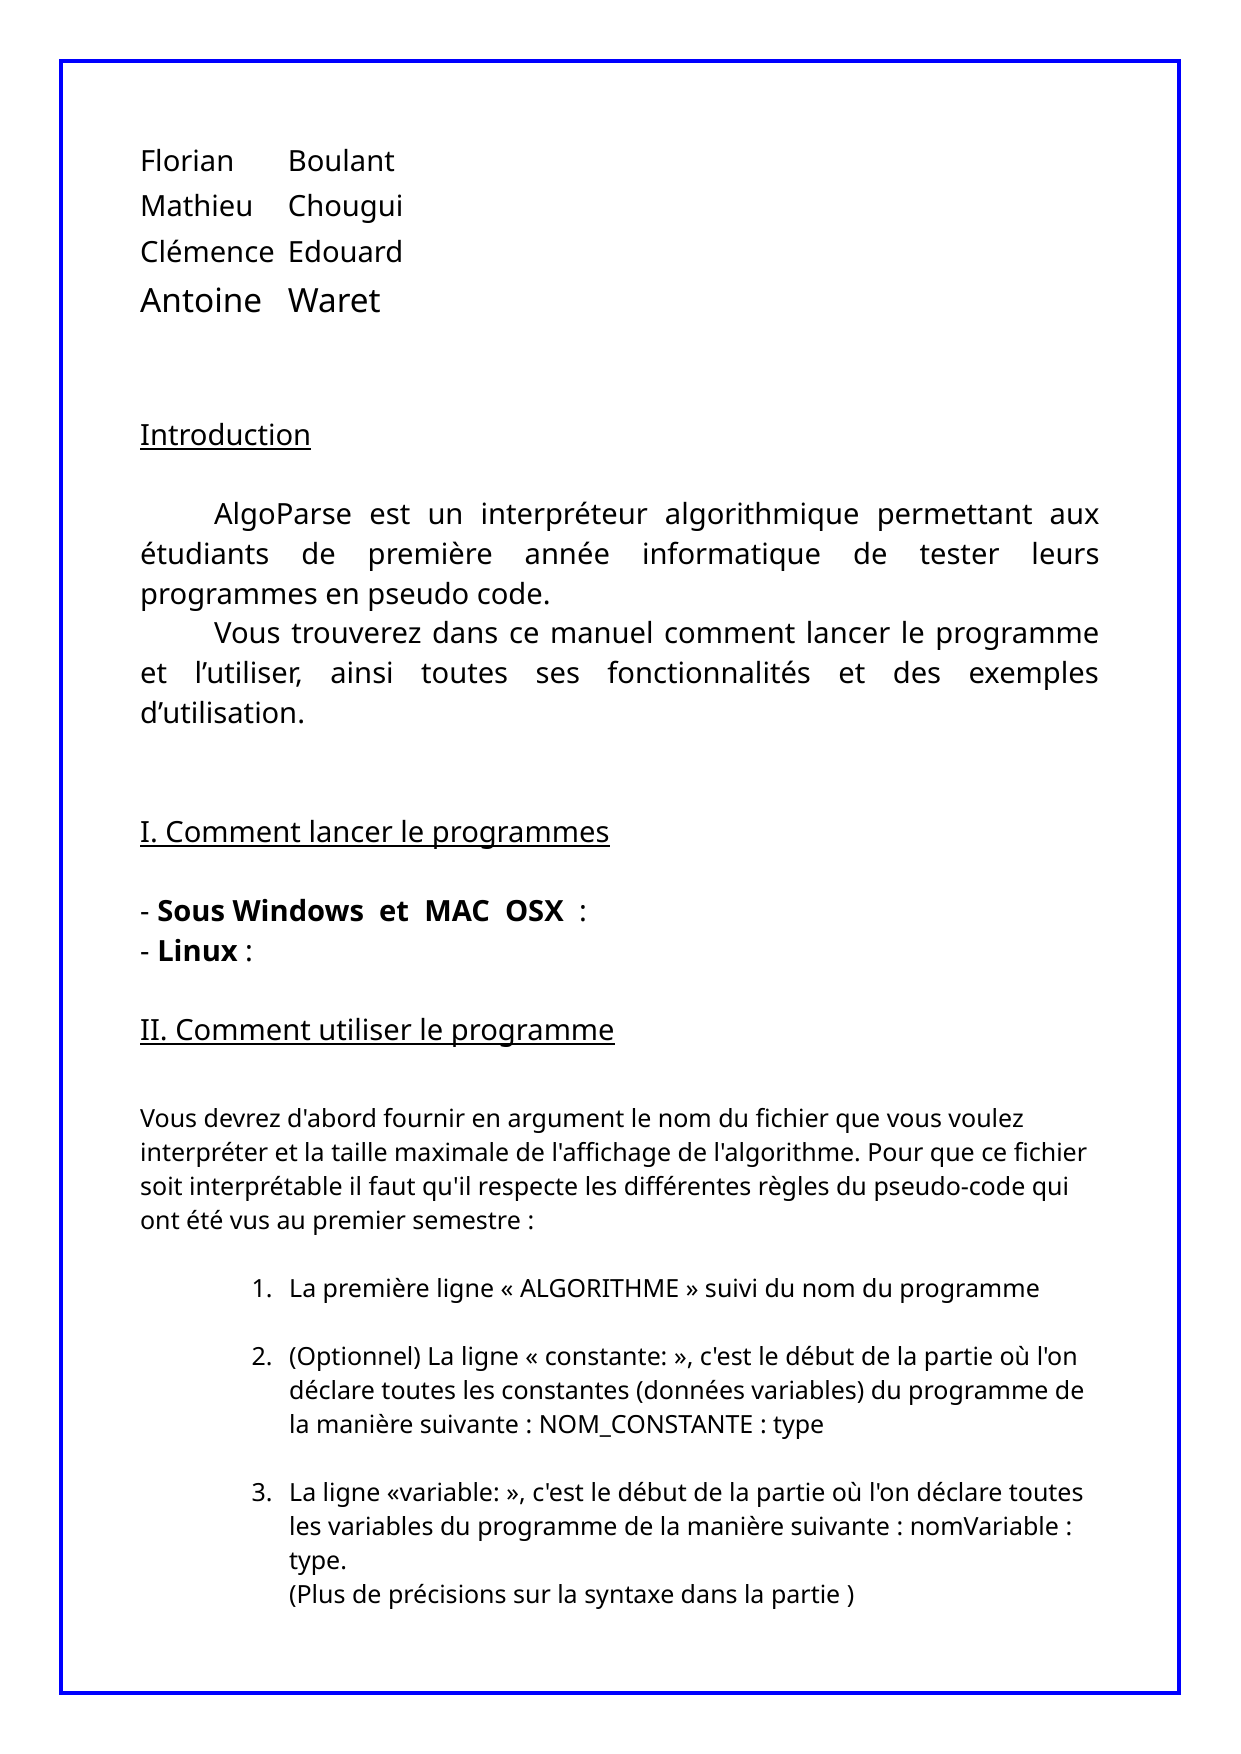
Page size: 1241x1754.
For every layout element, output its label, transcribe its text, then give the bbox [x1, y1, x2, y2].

text II. Comment utiliser le programme [140, 1009, 1100, 1049]
text Antoine Waret [140, 277, 1100, 322]
text Vous devrez d'abord fournir en argument le nom du fichier que vous voulez interpréter et la taille maximale de l'affichage de l'algorithme. Pour que ce fichier soit interprétable il faut qu'il respecte les différentes règles du pseudo-code qui ont été vus au premier semestre : [140, 1100, 1100, 1236]
list (Optionnel) La ligne « constante: », c'est le début de la partie où l'on déclare toutes les constantes (données variables) du programme de la manière suivante : NOM_CONSTANTE : type [251, 1339, 1100, 1441]
text Clémence Edouard [140, 231, 1100, 271]
list (Plus de précisions sur la syntaxe dans la partie ) [251, 1577, 1100, 1611]
text Introduction [140, 414, 1100, 454]
text Florian Boulant [140, 140, 1100, 180]
text - Linux : [140, 930, 1100, 970]
text Vous trouverez dans ce manuel comment lancer le programme et l’utiliser, ainsi toutes ses fonctionnalités et des exemples d’utilisation. [140, 613, 1100, 732]
text - Sous Windows et MAC OSX : [140, 890, 1100, 930]
text I. Comment lancer le programmes [140, 811, 1100, 851]
list La ligne «variable: », c'est le début de la partie où l'on déclare toutes les variables du programme de la manière suivante : nomVariable : type. [251, 1475, 1100, 1577]
text AlgoParse est un interpréteur algorithmique permettant aux étudiants de première année informatique de tester leurs programmes en pseudo code. [140, 493, 1100, 613]
list La première ligne « ALGORITHME » suivi du nom du programme [251, 1271, 1100, 1304]
text Mathieu Chougui [140, 186, 1100, 225]
